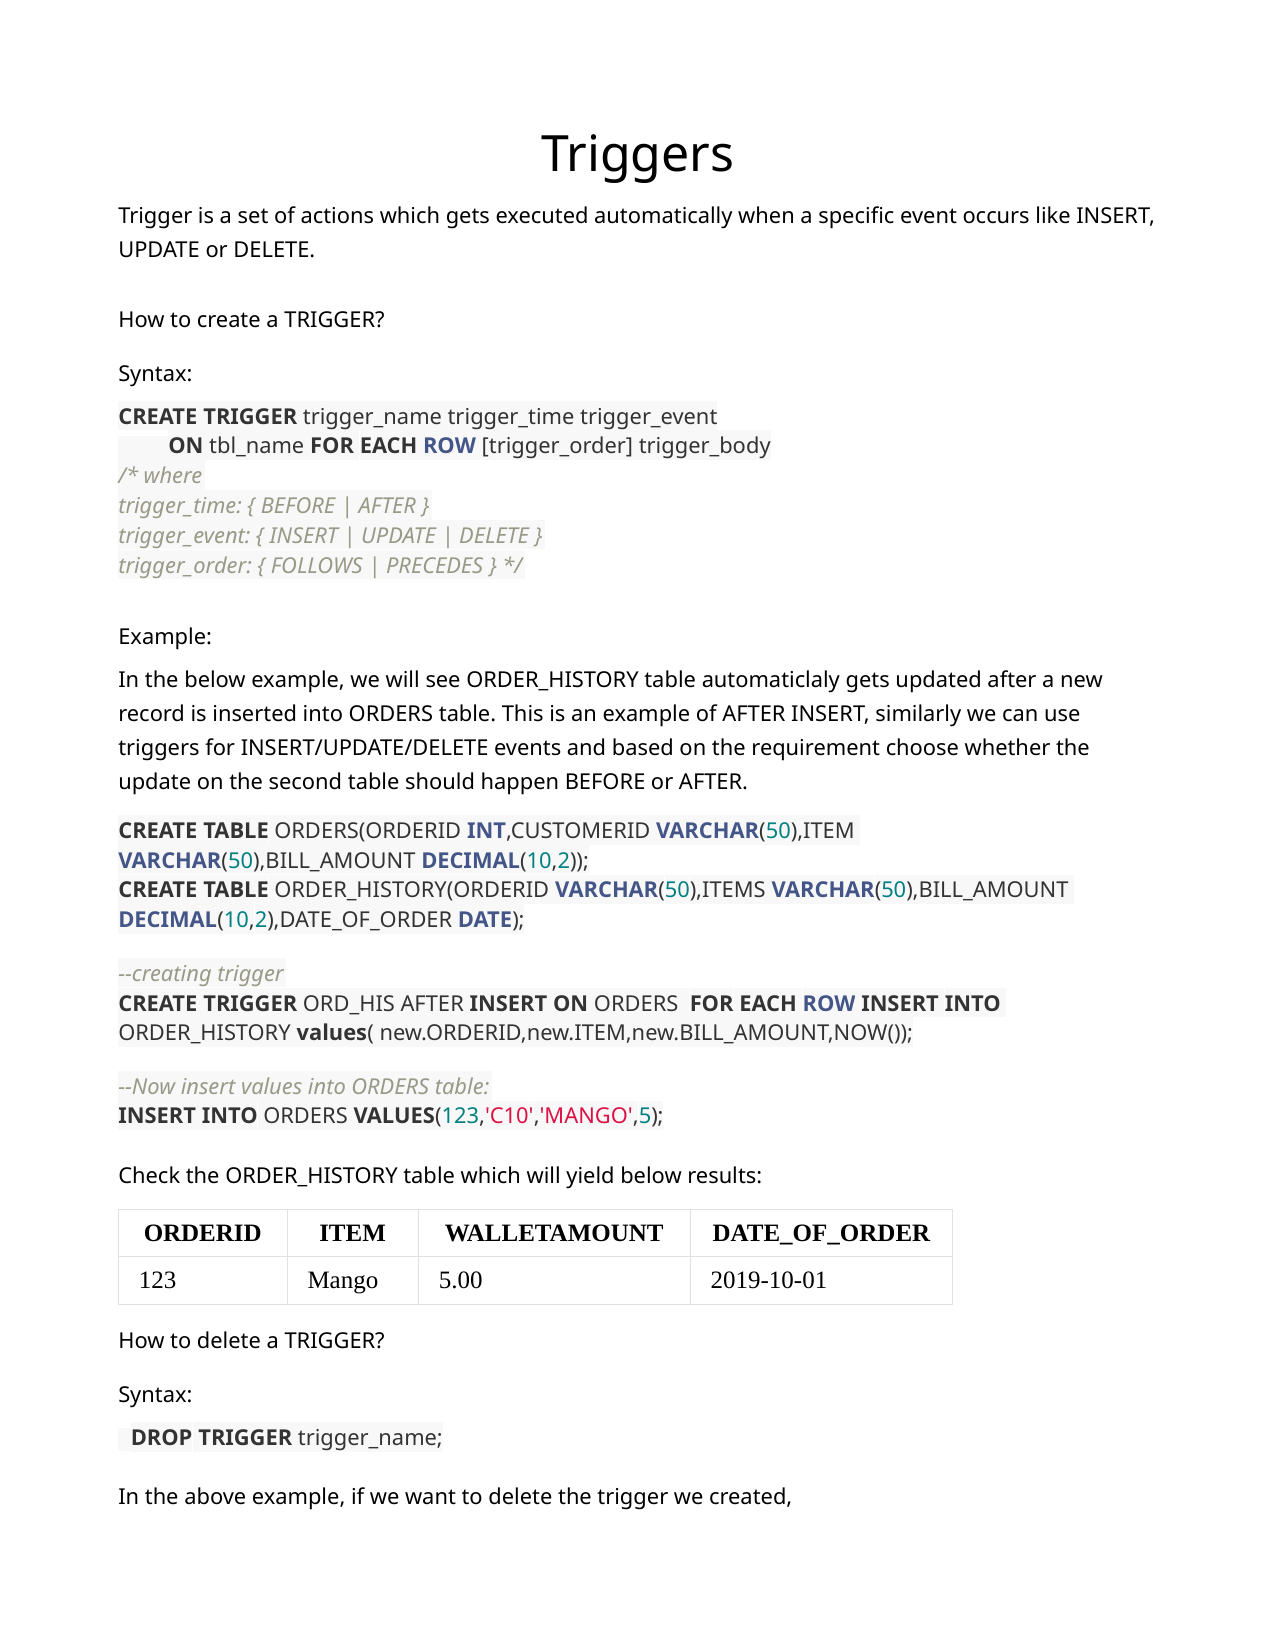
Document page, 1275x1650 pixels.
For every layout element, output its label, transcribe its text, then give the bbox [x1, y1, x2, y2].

text CREATE TABLE ORDER_HISTORY(ORDERID VARCHAR(50),ITEMS VARCHAR(50),BILL_AMOUNT DECIMAL(10,2),DATE_OF_ORDER DATE); [118, 874, 1157, 934]
subtitle Triggers [118, 118, 1157, 186]
subtitle Syntax: [118, 1379, 1157, 1409]
table_cell 123 [119, 1257, 287, 1304]
text --creating trigger [118, 958, 1157, 987]
subtitle Example: [118, 621, 1157, 651]
text INSERT INTO ORDERS VALUES(123,'C10','MANGO',5); [118, 1101, 1157, 1130]
table_header DATE_OF_ORDER [691, 1210, 952, 1256]
text --Now insert values into ORDERS table: [118, 1071, 1157, 1101]
text Check the ORDER_HISTORY table which will yield below results: [118, 1160, 1157, 1189]
text ON tbl_name FOR EACH ROW [trigger_order] trigger_body [118, 430, 1157, 460]
text DROP TRIGGER trigger_name; [118, 1422, 1157, 1452]
table_cell 5.00 [419, 1257, 690, 1304]
text CREATE TRIGGER trigger_name trigger_time trigger_event [118, 401, 1157, 430]
text Trigger is a set of actions which gets executed automatically when a specific event occurs like INSERT, UPDATE or DELETE. [118, 200, 1157, 264]
text trigger_time: { BEFORE | AFTER } [118, 490, 1157, 520]
table_cell Mango [288, 1257, 418, 1304]
subtitle Syntax: [118, 358, 1157, 388]
text CREATE TRIGGER ORD_HIS AFTER INSERT ON ORDERS FOR EACH ROW INSERT INTO ORDER_HISTORY values( new.ORDERID,new.ITEM,new.BILL_AMOUNT,NOW()); [118, 987, 1157, 1047]
text trigger_event: { INSERT | UPDATE | DELETE } [118, 520, 1157, 549]
text In the above example, if we want to delete the trigger we created, [118, 1481, 1157, 1511]
subtitle How to delete a TRIGGER? [118, 1325, 1157, 1354]
subtitle How to create a TRIGGER? [118, 303, 1157, 333]
text /* where [118, 460, 1157, 490]
table_header WALLETAMOUNT [419, 1210, 690, 1256]
text CREATE TABLE ORDERS(ORDERID INT,CUSTOMERID VARCHAR(50),ITEM VARCHAR(50),BILL_AMOUNT DECIMAL(10,2)); [118, 815, 1157, 874]
table_header ITEM [288, 1210, 418, 1256]
text In the below example, we will see ORDER_HISTORY table automaticlaly gets updated after a new record is inserted into ORDERS table. This is an example of AFTER INSERT, similarly we can use triggers for INSERT/UPDATE/DELETE events and based on the requirement choose whether the update on the second table should happen BEFORE or AFTER. [118, 664, 1157, 796]
table_header ORDERID [119, 1210, 287, 1256]
text trigger_order: { FOLLOWS | PRECEDES } */ [118, 549, 1157, 579]
table_cell 2019-10-01 [691, 1257, 952, 1304]
